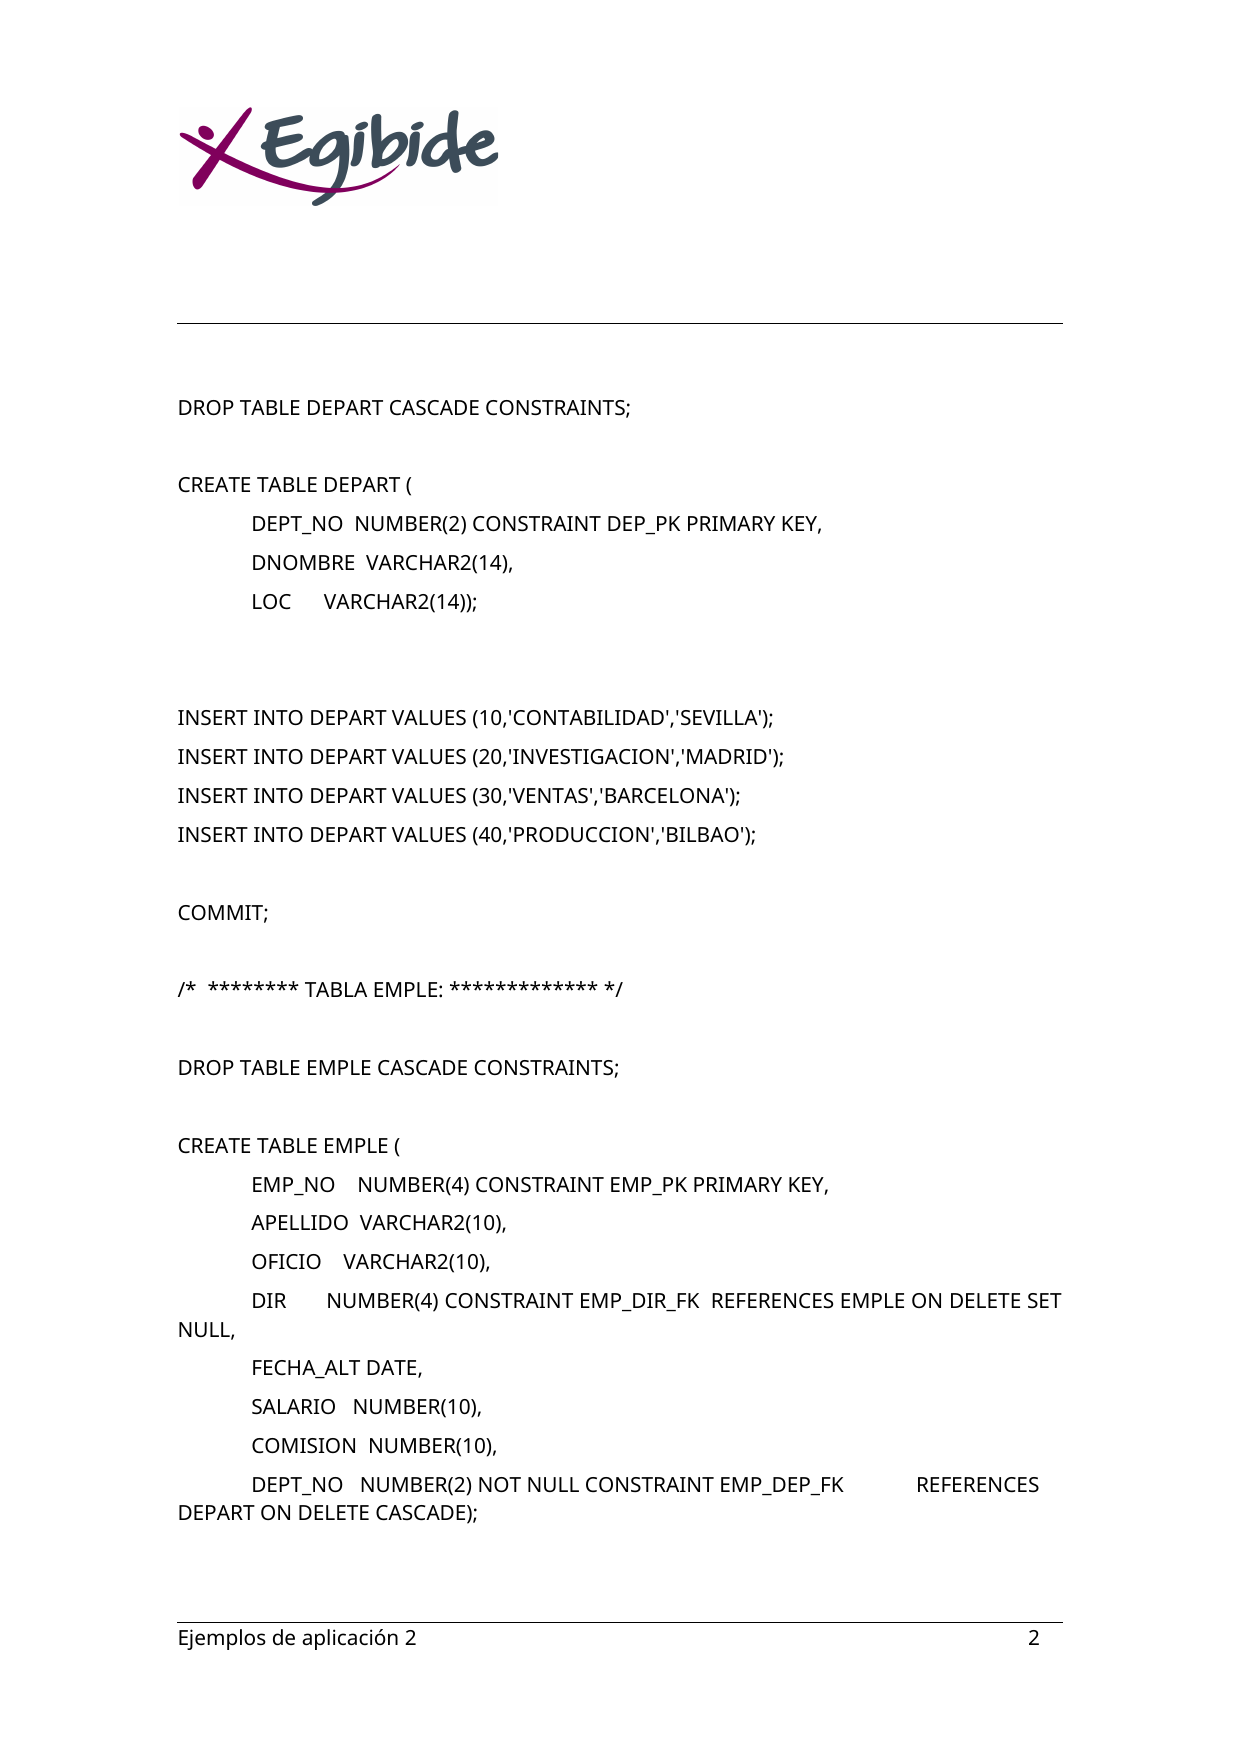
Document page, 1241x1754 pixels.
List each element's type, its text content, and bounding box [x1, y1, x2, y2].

text CREATE TABLE DEPART ( [177, 470, 1063, 499]
text FECHA_ALT DATE, [177, 1353, 1063, 1382]
text DIR NUMBER(4) CONSTRAINT EMP_DIR_FK REFERENCES EMPLE ON DELETE SET NULL, [177, 1286, 1063, 1343]
picture [179, 107, 499, 206]
text LOC VARCHAR2(14)); [177, 587, 1063, 615]
text APELLIDO VARCHAR2(10), [177, 1208, 1063, 1237]
text INSERT INTO DEPART VALUES (10,'CONTABILIDAD','SEVILLA'); [177, 703, 1063, 732]
text INSERT INTO DEPART VALUES (30,'VENTAS','BARCELONA'); [177, 781, 1063, 809]
text DEPT_NO NUMBER(2) NOT NULL CONSTRAINT EMP_DEP_FK REFERENCES DEPART ON DELETE CASCADE); [177, 1470, 1063, 1527]
text INSERT INTO DEPART VALUES (40,'PRODUCCION','BILBAO'); [177, 820, 1063, 848]
text DEPT_NO NUMBER(2) CONSTRAINT DEP_PK PRIMARY KEY, [177, 509, 1063, 538]
text EMP_NO NUMBER(4) CONSTRAINT EMP_PK PRIMARY KEY, [177, 1170, 1063, 1198]
text /* ******** TABLA EMPLE: ************* */ [177, 975, 1063, 1004]
text SALARIO NUMBER(10), [177, 1392, 1063, 1421]
text DROP TABLE EMPLE CASCADE CONSTRAINTS; [177, 1053, 1063, 1082]
text INSERT INTO DEPART VALUES (20,'INVESTIGACION','MADRID'); [177, 742, 1063, 771]
text DROP TABLE DEPART CASCADE CONSTRAINTS; [177, 393, 1063, 421]
text COMISION NUMBER(10), [177, 1431, 1063, 1460]
text DNOMBRE VARCHAR2(14), [177, 548, 1063, 576]
text OFICIO VARCHAR2(10), [177, 1247, 1063, 1276]
text COMMIT; [177, 898, 1063, 926]
text CREATE TABLE EMPLE ( [177, 1131, 1063, 1159]
